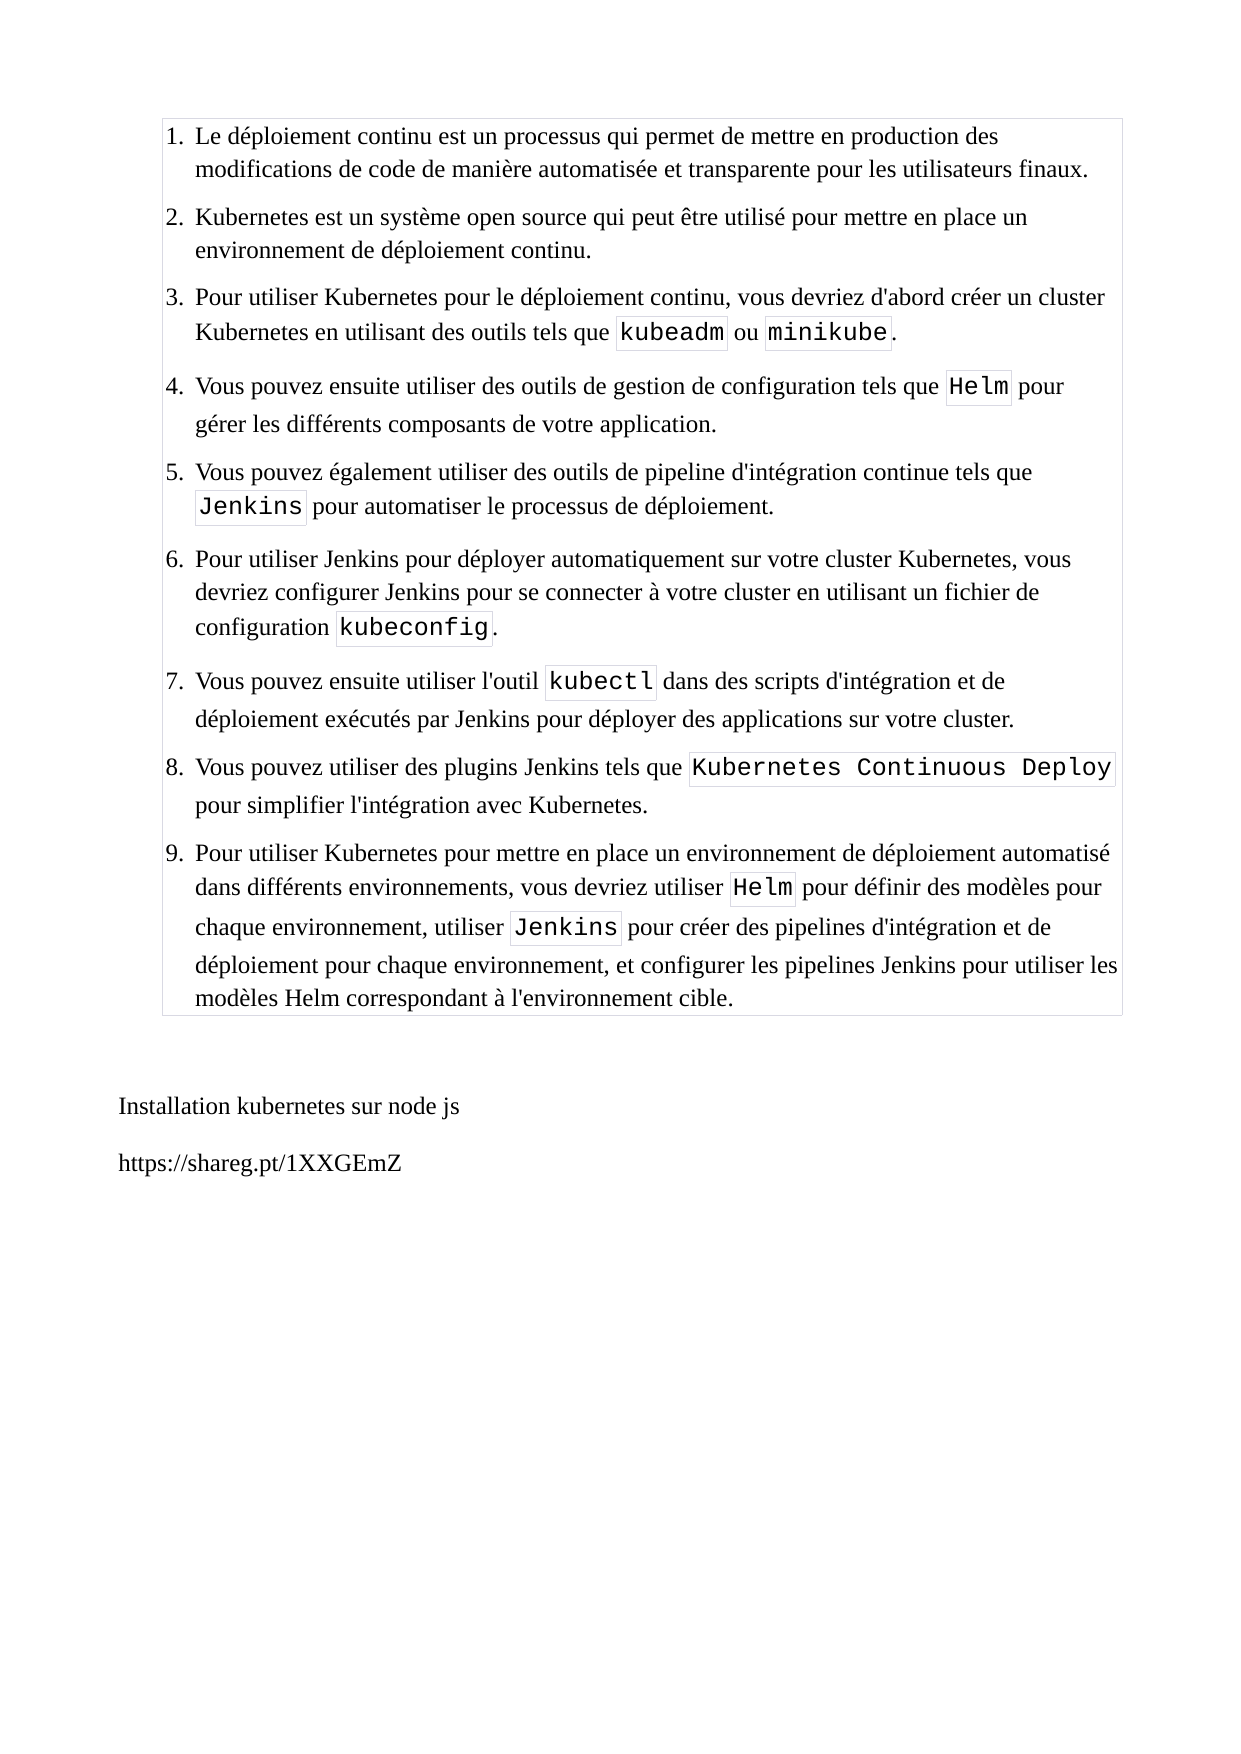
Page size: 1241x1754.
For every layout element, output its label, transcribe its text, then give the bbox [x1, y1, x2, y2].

list Pour utiliser Jenkins pour déployer automatiquement sur votre cluster Kubernetes, vous devriez configurer Jenkins pour se connecter à votre cluster en utilisant un fichier de configuration kubeconfig. [163, 541, 1122, 646]
list Pour utiliser Kubernetes pour le déploiement continu, vous devriez d'abord créer un cluster Kubernetes en utilisant des outils tels que kubeadm ou minikube. [163, 279, 1122, 351]
list Le déploiement continu est un processus qui permet de mettre en production des modifications de code de manière automatisée et transparente pour les utilisateurs finaux. [163, 119, 1122, 183]
list Vous pouvez également utiliser des outils de pipeline d'intégration continue tels que Jenkins pour automatiser le processus de déploiement. [163, 453, 1122, 525]
list Pour utiliser Kubernetes pour mettre en place un environnement de déploiement automatisé dans différents environnements, vous devriez utiliser Helm pour définir des modèles pour chaque environnement, utiliser Jenkins pour créer des pipelines d'intégration et de déploiement pour chaque environnement, et configurer les pipelines Jenkins pour utiliser les modèles Helm correspondant à l'environnement cible. [163, 835, 1122, 1015]
text Installation kubernetes sur node js [118, 1091, 1122, 1120]
list Vous pouvez ensuite utiliser l'outil kubectl dans des scripts d'intégration et de déploiement exécutés par Jenkins pour déployer des applications sur votre cluster. [163, 662, 1122, 733]
list Vous pouvez utiliser des plugins Jenkins tels que Kubernetes Continuous Deploy pour simplifier l'intégration avec Kubernetes. [163, 749, 1122, 819]
text https://shareg.pt/1XXGEmZ [118, 1148, 1122, 1177]
list Kubernetes est un système open source qui peut être utilisé pour mettre en place un environnement de déploiement continu. [163, 199, 1122, 263]
list Vous pouvez ensuite utiliser des outils de gestion de configuration tels que Helm pour gérer les différents composants de votre application. [163, 367, 1122, 438]
